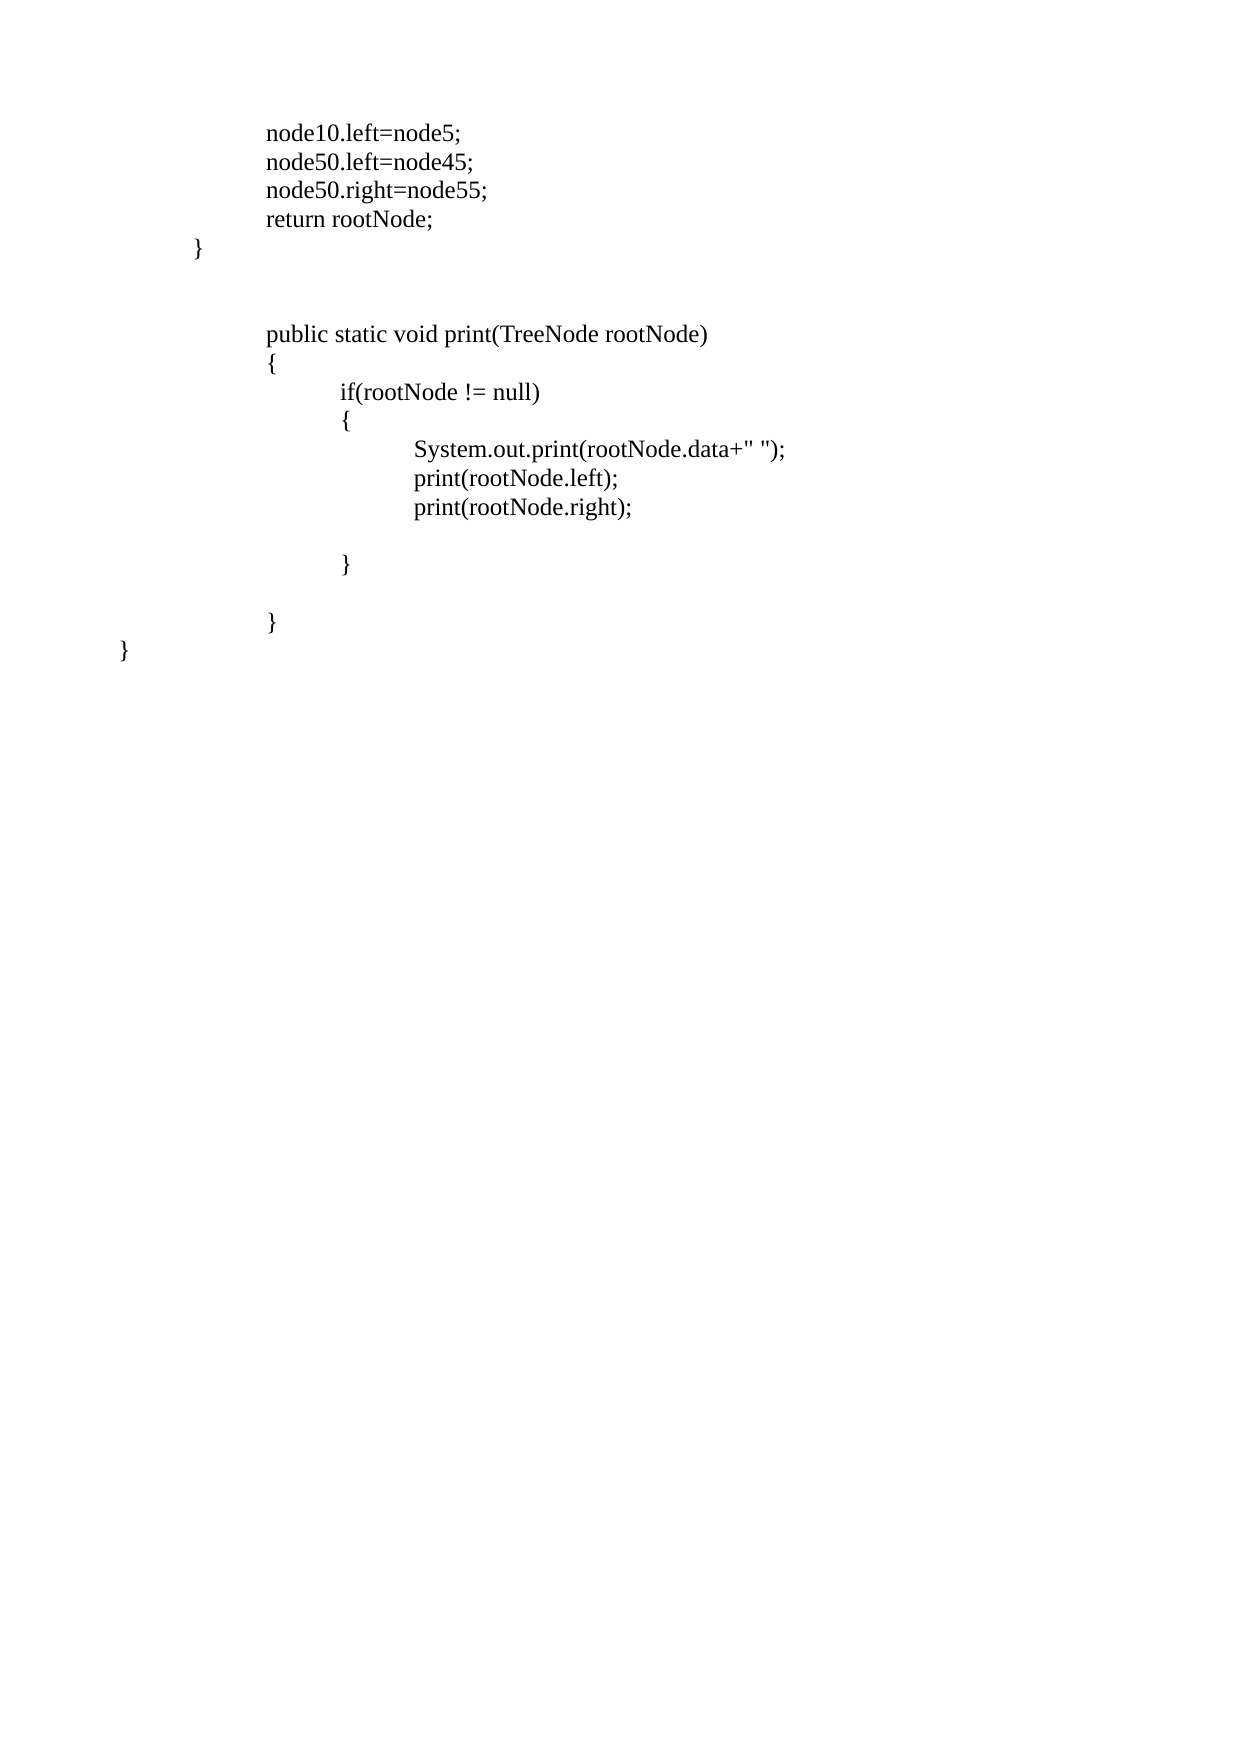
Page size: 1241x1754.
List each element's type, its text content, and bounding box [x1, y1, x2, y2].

text node50.right=node55; [118, 176, 1122, 204]
text print(rootNode.right); [118, 492, 1122, 521]
text } [118, 636, 1122, 664]
text node50.left=node45; [118, 147, 1122, 176]
text node10.left=node5; [118, 118, 1122, 147]
text public static void print(TreeNode rootNode) [118, 319, 1122, 348]
text } [118, 549, 1122, 578]
text { [118, 348, 1122, 377]
text } [118, 233, 1122, 262]
text System.out.print(rootNode.data+" "); [118, 434, 1122, 463]
text if(rootNode != null) [118, 377, 1122, 406]
text print(rootNode.left); [118, 463, 1122, 492]
text return rootNode; [118, 204, 1122, 233]
text } [118, 607, 1122, 636]
text { [118, 406, 1122, 434]
